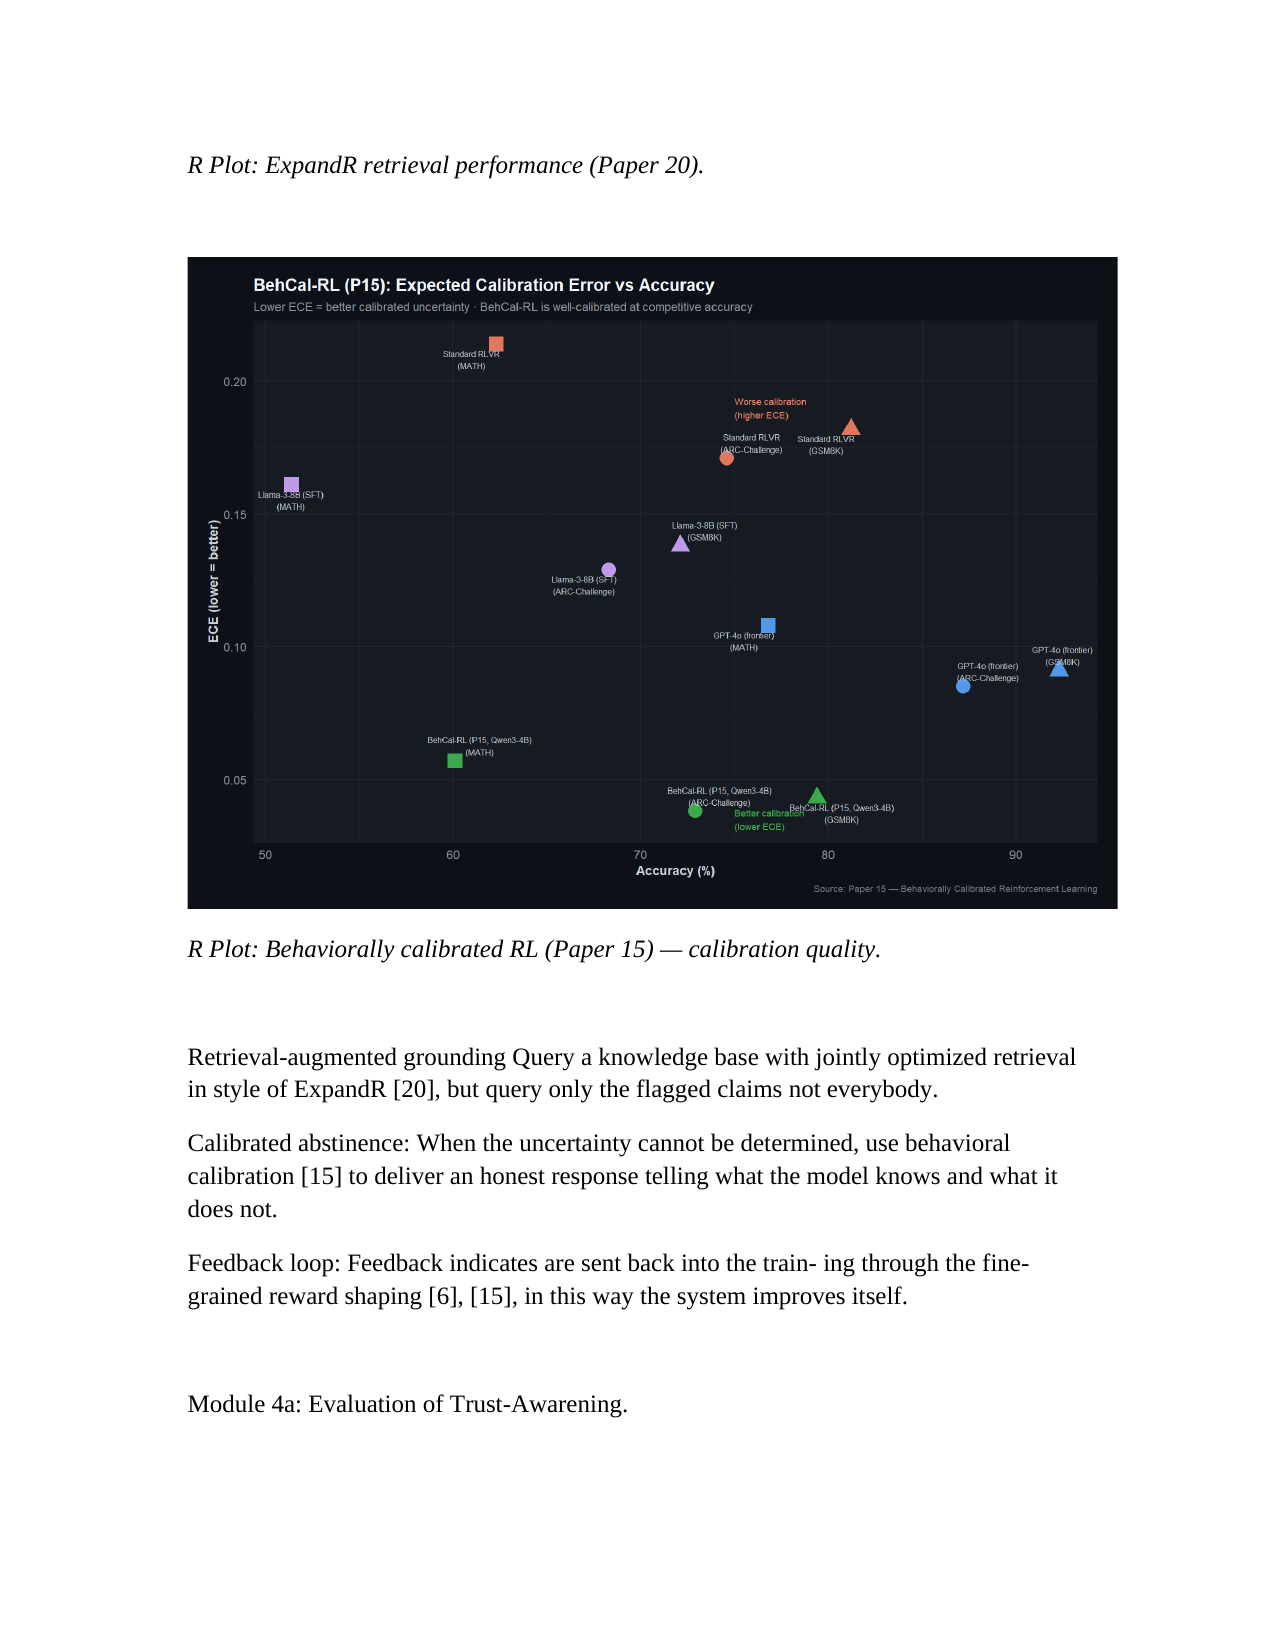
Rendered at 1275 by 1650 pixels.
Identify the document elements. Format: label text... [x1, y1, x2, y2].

text R Plot: ExpandR retrieval performance (Paper 20). [187, 150, 1087, 179]
text Calibrated abstinence: When the uncertainty cannot be determined, use behavioral calibration [15] to deliver an honest response telling what the model knows and what it does not. [187, 1128, 1087, 1223]
text R Plot: Behaviorally calibrated RL (Paper 15) — calibration quality. [187, 934, 1087, 963]
text Retrieval-augmented grounding Query a knowledge base with jointly optimized retrieval in style of ExpandR [20], but query only the flagged claims not everybody. [187, 1042, 1087, 1103]
text Module 4a: Evaluation of Trust-Awarening. [187, 1389, 1087, 1418]
text Feedback loop: Feedback indicates are sent back into the train- ing through the fine- grained reward shaping [6], [15], in this way the system improves itself. [187, 1248, 1087, 1310]
